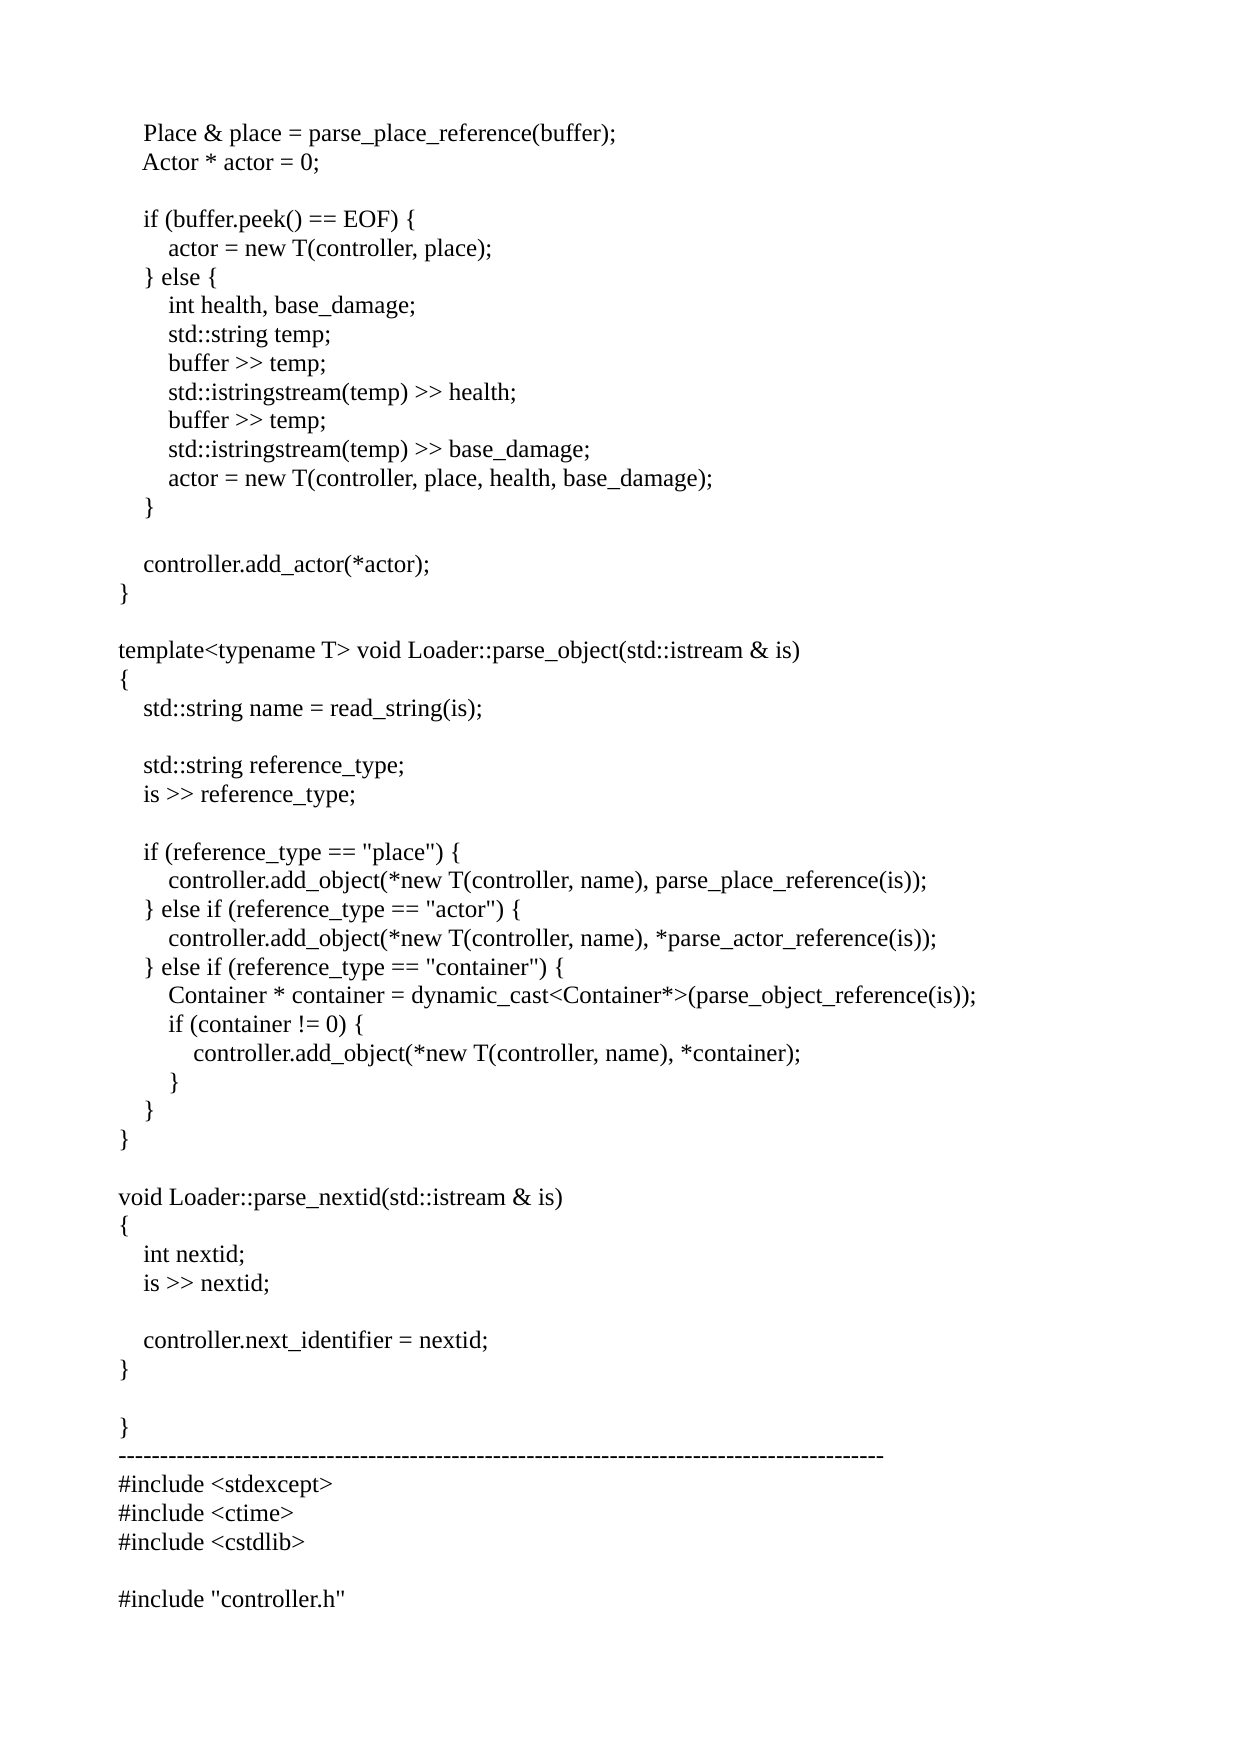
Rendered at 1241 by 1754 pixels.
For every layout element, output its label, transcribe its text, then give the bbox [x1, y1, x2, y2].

text #include "controller.h" [118, 1584, 1122, 1613]
text std::string temp; [118, 319, 1122, 348]
text } [118, 1067, 1122, 1096]
text #include <ctime> [118, 1498, 1122, 1527]
text int health, base_damage; [118, 291, 1122, 319]
text } [118, 1096, 1122, 1124]
text template<typename T> void Loader::parse_object(std::istream & is) [118, 636, 1122, 664]
text controller.next_identifier = nextid; [118, 1326, 1122, 1354]
text Container * container = dynamic_cast<Container*>(parse_object_reference(is)); [118, 981, 1122, 1009]
text Actor * actor = 0; [118, 147, 1122, 176]
text } [118, 1354, 1122, 1383]
text is >> reference_type; [118, 779, 1122, 808]
text buffer >> temp; [118, 406, 1122, 434]
text -------------------------------------------------------------------------------------------- [118, 1441, 1122, 1469]
text std::istringstream(temp) >> health; [118, 377, 1122, 406]
text #include <stdexcept> [118, 1469, 1122, 1498]
text is >> nextid; [118, 1268, 1122, 1297]
text } [118, 1412, 1122, 1441]
text std::string name = read_string(is); [118, 693, 1122, 722]
text #include <cstdlib> [118, 1527, 1122, 1556]
text if (buffer.peek() == EOF) { [118, 204, 1122, 233]
text { [118, 1211, 1122, 1239]
text actor = new T(controller, place, health, base_damage); [118, 463, 1122, 492]
text } else if (reference_type == "container") { [118, 952, 1122, 981]
text } [118, 578, 1122, 607]
text int nextid; [118, 1239, 1122, 1268]
text buffer >> temp; [118, 348, 1122, 377]
text controller.add_object(*new T(controller, name), parse_place_reference(is)); [118, 866, 1122, 894]
text actor = new T(controller, place); [118, 233, 1122, 262]
text } [118, 492, 1122, 521]
text std::string reference_type; [118, 751, 1122, 779]
text Place & place = parse_place_reference(buffer); [118, 118, 1122, 147]
text void Loader::parse_nextid(std::istream & is) [118, 1182, 1122, 1211]
text std::istringstream(temp) >> base_damage; [118, 434, 1122, 463]
text controller.add_object(*new T(controller, name), *parse_actor_reference(is)); [118, 923, 1122, 952]
text } [118, 1124, 1122, 1153]
text if (reference_type == "place") { [118, 837, 1122, 866]
text { [118, 664, 1122, 693]
text } else if (reference_type == "actor") { [118, 894, 1122, 923]
text controller.add_actor(*actor); [118, 549, 1122, 578]
text } else { [118, 262, 1122, 291]
text controller.add_object(*new T(controller, name), *container); [118, 1038, 1122, 1067]
text if (container != 0) { [118, 1009, 1122, 1038]
